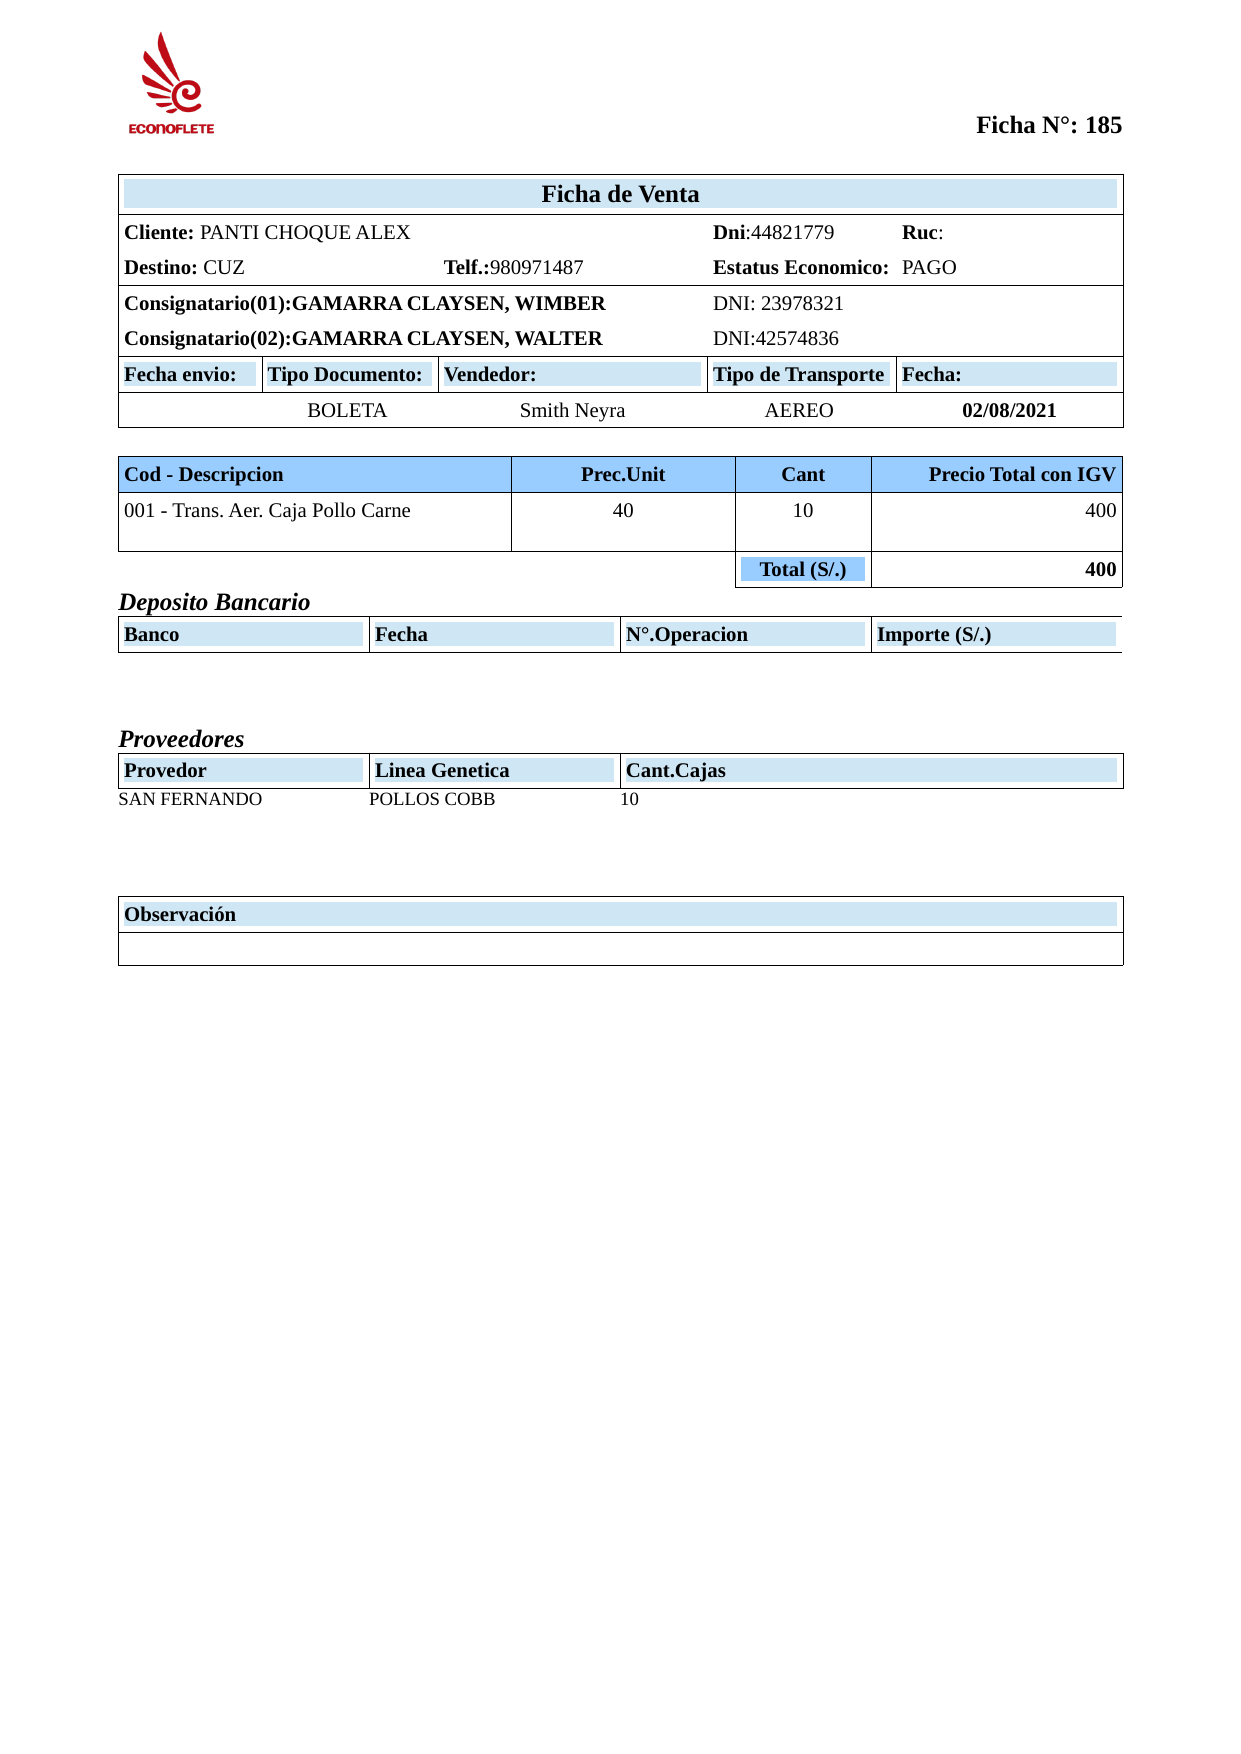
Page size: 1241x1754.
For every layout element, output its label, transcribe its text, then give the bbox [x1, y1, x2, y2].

table_cell Telf.:980971487 [438, 249, 707, 285]
table_cell [620, 853, 1123, 874]
table_cell Smith Neyra [438, 393, 707, 427]
table_cell [369, 875, 620, 896]
table_cell Vendedor: [439, 357, 707, 392]
table_cell [620, 676, 871, 700]
table_cell [118, 875, 369, 896]
table_cell [118, 676, 369, 700]
table_header Ficha de Venta [119, 175, 1123, 214]
table_header Importe (S/.) [872, 617, 1122, 652]
table_cell 400 [872, 493, 1122, 551]
table_cell [119, 933, 1123, 965]
table_cell [118, 831, 369, 853]
table_header Provedor [119, 754, 369, 788]
table_cell Fecha envio: [119, 357, 262, 392]
table_cell Tipo Documento: [263, 357, 438, 392]
table_cell [620, 875, 1123, 896]
table_cell 10 [620, 789, 1123, 810]
table_cell Tipo de Transporte [708, 357, 896, 392]
table_cell AEREO [707, 393, 896, 427]
table_cell [620, 810, 1123, 831]
table_cell Ruc: [896, 215, 1123, 249]
table_cell [871, 700, 1122, 724]
table_cell [369, 676, 620, 700]
table_cell POLLOS COBB [369, 789, 620, 810]
table_cell 02/08/2021 [896, 393, 1123, 427]
table_header Linea Genetica [370, 754, 620, 788]
table_header Fecha [370, 617, 620, 652]
table_cell SAN FERNANDO [118, 789, 369, 810]
table_cell [118, 653, 369, 676]
table_cell Cliente: PANTI CHOQUE ALEX [119, 215, 707, 249]
table_cell [871, 676, 1122, 700]
table_cell Consignatario(02):GAMARRA CLAYSEN, WALTER [119, 321, 707, 356]
table_cell 400 [872, 552, 1122, 587]
table_header Banco [119, 617, 369, 652]
table_cell [369, 853, 620, 874]
table_header Precio Total con IGV [872, 457, 1122, 492]
table_cell 40 [512, 493, 735, 551]
table_cell [118, 552, 511, 587]
table_header Observación [119, 897, 1123, 932]
table_cell [118, 810, 369, 831]
table_cell [871, 653, 1122, 676]
table_cell DNI: 23978321 [707, 286, 1123, 321]
table_cell [620, 831, 1123, 853]
table_cell Consignatario(01):GAMARRA CLAYSEN, WIMBER [119, 286, 707, 321]
table_cell [118, 700, 369, 724]
table_cell [119, 393, 262, 427]
table_cell [118, 853, 369, 874]
table_cell Fecha: [897, 357, 1123, 392]
text Deposito Bancario [118, 587, 1122, 616]
table_cell Destino: CUZ [119, 249, 438, 285]
table_cell 10 [736, 493, 871, 551]
table_cell Total (S/.) [736, 552, 871, 587]
table_cell [369, 831, 620, 853]
table_cell BOLETA [262, 393, 438, 427]
table_cell [620, 653, 871, 676]
table_cell [369, 810, 620, 831]
table_cell 001 - Trans. Aer. Caja Pollo Carne [119, 493, 511, 551]
table_header Cod - Descripcion [119, 457, 511, 492]
text Proveedores [118, 724, 1122, 753]
table_cell Dni:44821779 [707, 215, 896, 249]
table_cell DNI:42574836 [707, 321, 1123, 356]
table_cell [369, 700, 620, 724]
table_cell PAGO [896, 249, 1123, 285]
table_cell [620, 700, 871, 724]
table_header Prec.Unit [512, 457, 735, 492]
picture [118, 31, 225, 134]
table_cell [369, 653, 620, 676]
table_cell [511, 552, 735, 587]
table_cell Estatus Economico: [707, 249, 896, 285]
table_header N°.Operacion [621, 617, 871, 652]
table_header Cant [736, 457, 871, 492]
table_header Cant.Cajas [621, 754, 1123, 788]
